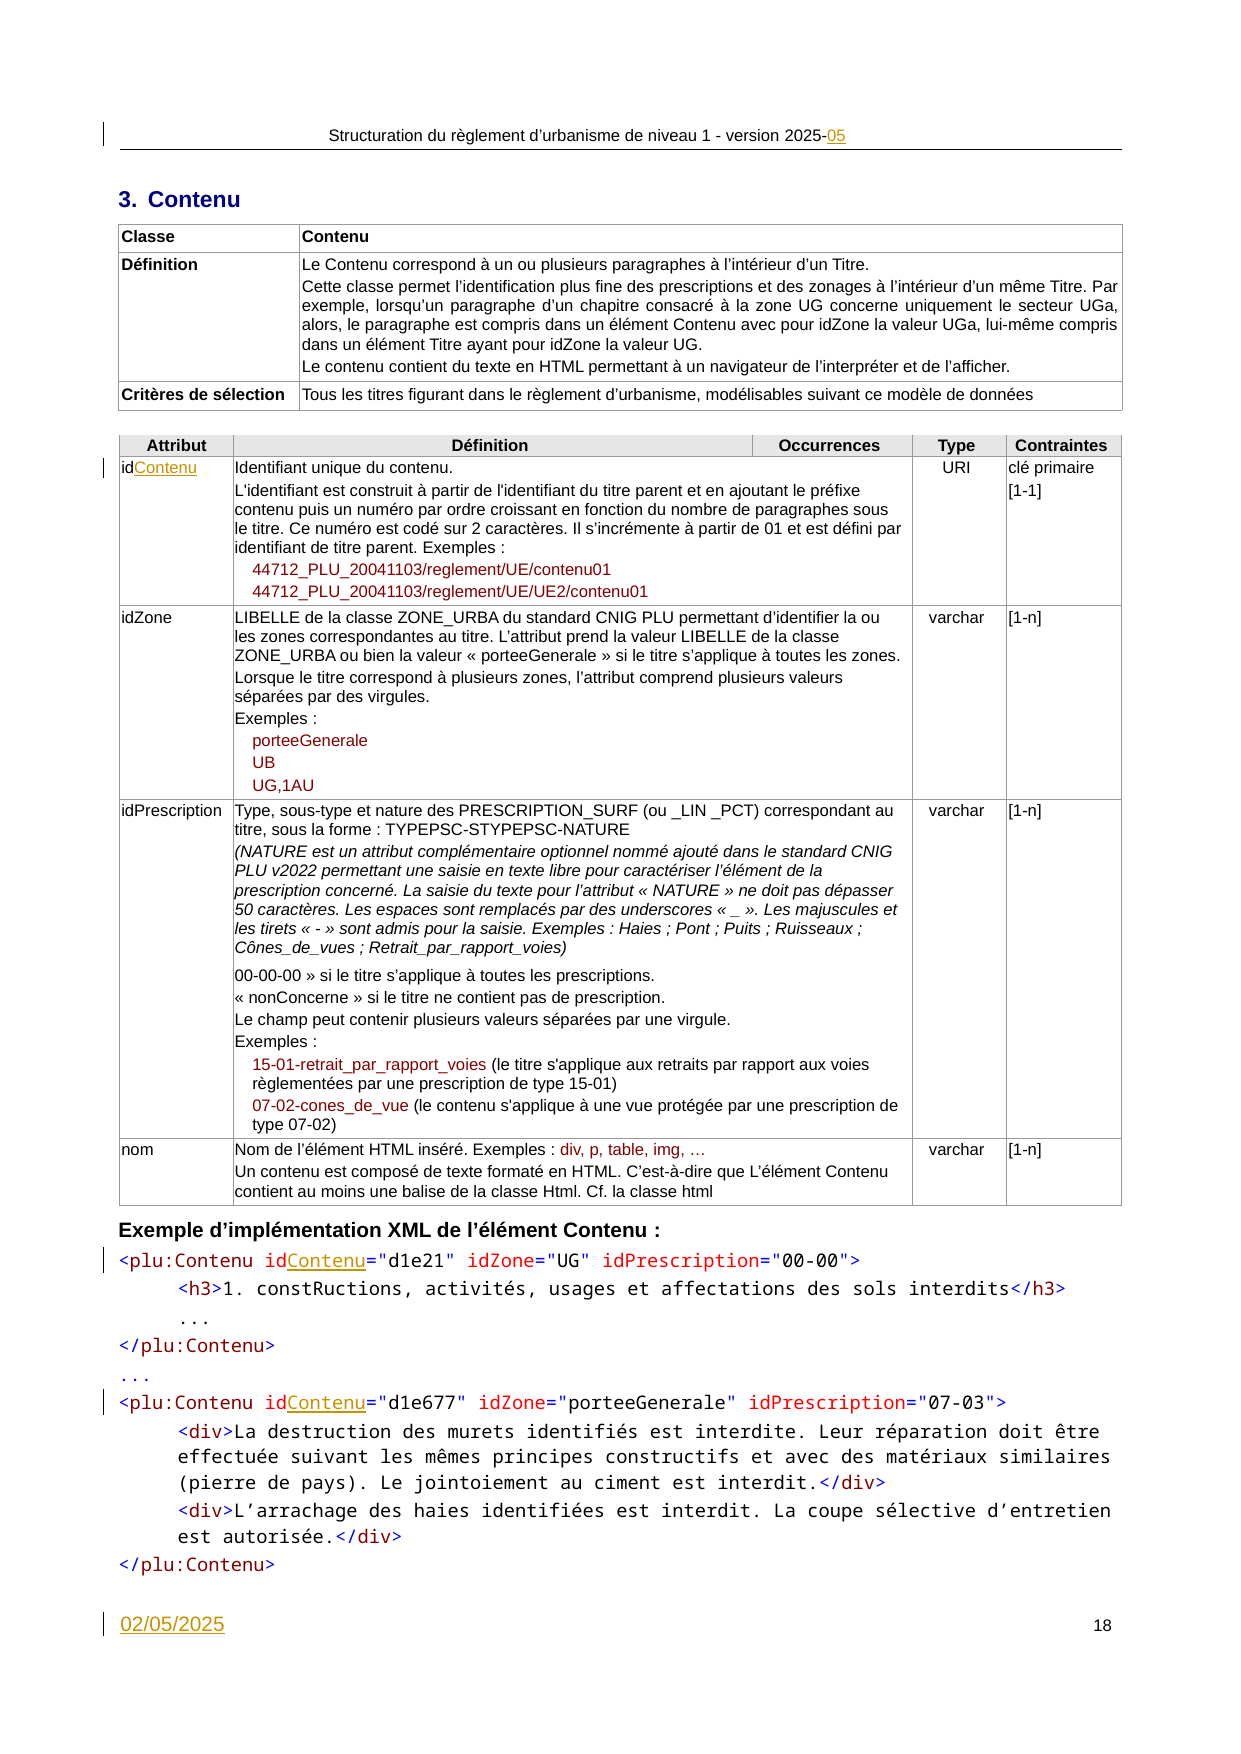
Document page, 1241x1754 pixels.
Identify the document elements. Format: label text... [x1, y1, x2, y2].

subtitle Contenu [118, 186, 1122, 212]
text <div>La destruction des murets identifiés est interdite. Leur réparation doit être effectuée suivant les mêmes principes constructifs et avec des matériaux similaires (pierre de pays). Le jointoiement au ciment est interdit.</div> [177, 1418, 1116, 1494]
table_cell Identifiant unique du contenu. L'identifiant est construit à partir de l'identifiant du titre parent et en ajoutant le préfixe contenu puis un numéro par ordre croissant en fonction du nombre de paragraphes sous le titre. Ce numéro est codé sur 2 caractères. Il s’incrémente à partir de 01 et est défini par identifiant de titre parent. Exemples : 44712_PLU_20041103/reglement/UE/contenu01 44712_PLU_20041103/reglement/UE/UE2/contenu01 [234, 457, 912, 605]
text <div>L’arrachage des haies identifiées est interdit. La coupe sélective d’entretien est autorisée.</div> [177, 1497, 1116, 1548]
table_header Attribut [120, 435, 233, 456]
table_cell Nom de l’élément HTML inséré. Exemples : div, p, table, img, … Un contenu est composé de texte formaté en HTML. C’est-à-dire que L’élément Contenu contient au moins une balise de la classe Html. Cf. la classe html [234, 1139, 912, 1204]
table_cell [1-n] [1007, 800, 1121, 1138]
table_header Classe [119, 225, 299, 252]
table_cell nom [120, 1139, 233, 1204]
text <plu:Contenu idContenu="d1e21" idZone="UG" idPrescription="00-00"> [118, 1247, 1116, 1273]
table_header Occurrences [753, 435, 912, 456]
table_cell Définition [119, 253, 299, 381]
table_cell [1-n] [1007, 1139, 1121, 1204]
table_cell Le Contenu correspond à un ou plusieurs paragraphes à l’intérieur d’un Titre. Cette classe permet l’identification plus fine des prescriptions et des zonages à l’intérieur d’un même Titre. Par exemple, lorsqu’un paragraphe d’un chapitre consacré à la zone UG concerne uniquement le secteur UGa, alors, le paragraphe est compris dans un élément Contenu avec pour idZone la valeur UGa, lui-même compris dans un élément Titre ayant pour idZone la valeur UG. Le contenu contient du texte en HTML permettant à un navigateur de l’interpréter et de l’afficher. [300, 253, 1122, 381]
text Exemple d’implémentation XML de l’élément Contenu : [118, 1217, 1122, 1241]
table_cell idPrescription [120, 800, 233, 1138]
table_header Type [913, 435, 1006, 456]
table_cell [1-n] [1007, 606, 1121, 799]
text </plu:Contenu> [118, 1333, 1116, 1358]
text <plu:Contenu idContenu="d1e677" idZone="porteeGenerale" idPrescription="07-03"> [118, 1389, 1116, 1415]
text </plu:Contenu> [118, 1551, 1116, 1577]
table_cell varchar [913, 1139, 1006, 1204]
table_cell LIBELLE de la classe ZONE_URBA du standard CNIG PLU permettant d’identifier la ou les zones correspondantes au titre. L’attribut prend la valeur LIBELLE de la classe ZONE_URBA ou bien la valeur « porteeGenerale » si le titre s’applique à toutes les zones. Lorsque le titre correspond à plusieurs zones, l’attribut comprend plusieurs valeurs séparées par des virgules. Exemples : porteeGenerale UB UG,1AU [234, 606, 912, 799]
table_cell Critères de sélection [119, 382, 299, 409]
table_cell Tous les titres figurant dans le règlement d’urbanisme, modélisables suivant ce modèle de données [300, 382, 1122, 409]
text <h3>1. constRuctions, activités, usages et affectations des sols interdits</h3> [177, 1276, 1116, 1301]
table_header Contraintes [1007, 435, 1121, 456]
table_cell Type, sous-type et nature des PRESCRIPTION_SURF (ou _LIN _PCT) correspondant au titre, sous la forme : TYPEPSC-STYPEPSC-NATURE (NATURE est un attribut complémentaire optionnel nommé ajouté dans le standard CNIG PLU v2022 permettant une saisie en texte libre pour caractériser l’élément de la prescription concerné. La saisie du texte pour l’attribut « NATURE » ne doit pas dépasser 50 caractères. Les espaces sont remplacés par des underscores « _ ». Les majuscules et les tirets « - » sont admis pour la saisie. Exemples : Haies ; Pont ; Puits ; Ruisseaux ; Cônes_de_vues ; Retrait_par_rapport_voies) 00-00-00 » si le titre s’applique à toutes les prescriptions. « nonConcerne » si le titre ne contient pas de prescription. Le champ peut contenir plusieurs valeurs séparées par une virgule. Exemples : 15-01-retrait_par_rapport_voies (le titre s'applique aux retraits par rapport aux voies règlementées par une prescription de type 15-01) 07-02-cones_de_vue (le contenu s'applique à une vue protégée par une prescription de type 07-02) [234, 800, 912, 1138]
table_header Définition [234, 435, 752, 456]
table_cell URI [913, 457, 1006, 605]
table_cell varchar [913, 606, 1006, 799]
table_cell idZone [120, 606, 233, 799]
text ... [118, 1361, 1116, 1387]
table_cell idContenu [120, 457, 233, 605]
table_header Contenu [300, 225, 1122, 252]
text ... [177, 1304, 1116, 1330]
table_cell clé primaire [1-1] [1007, 457, 1121, 605]
table_cell varchar [913, 800, 1006, 1138]
